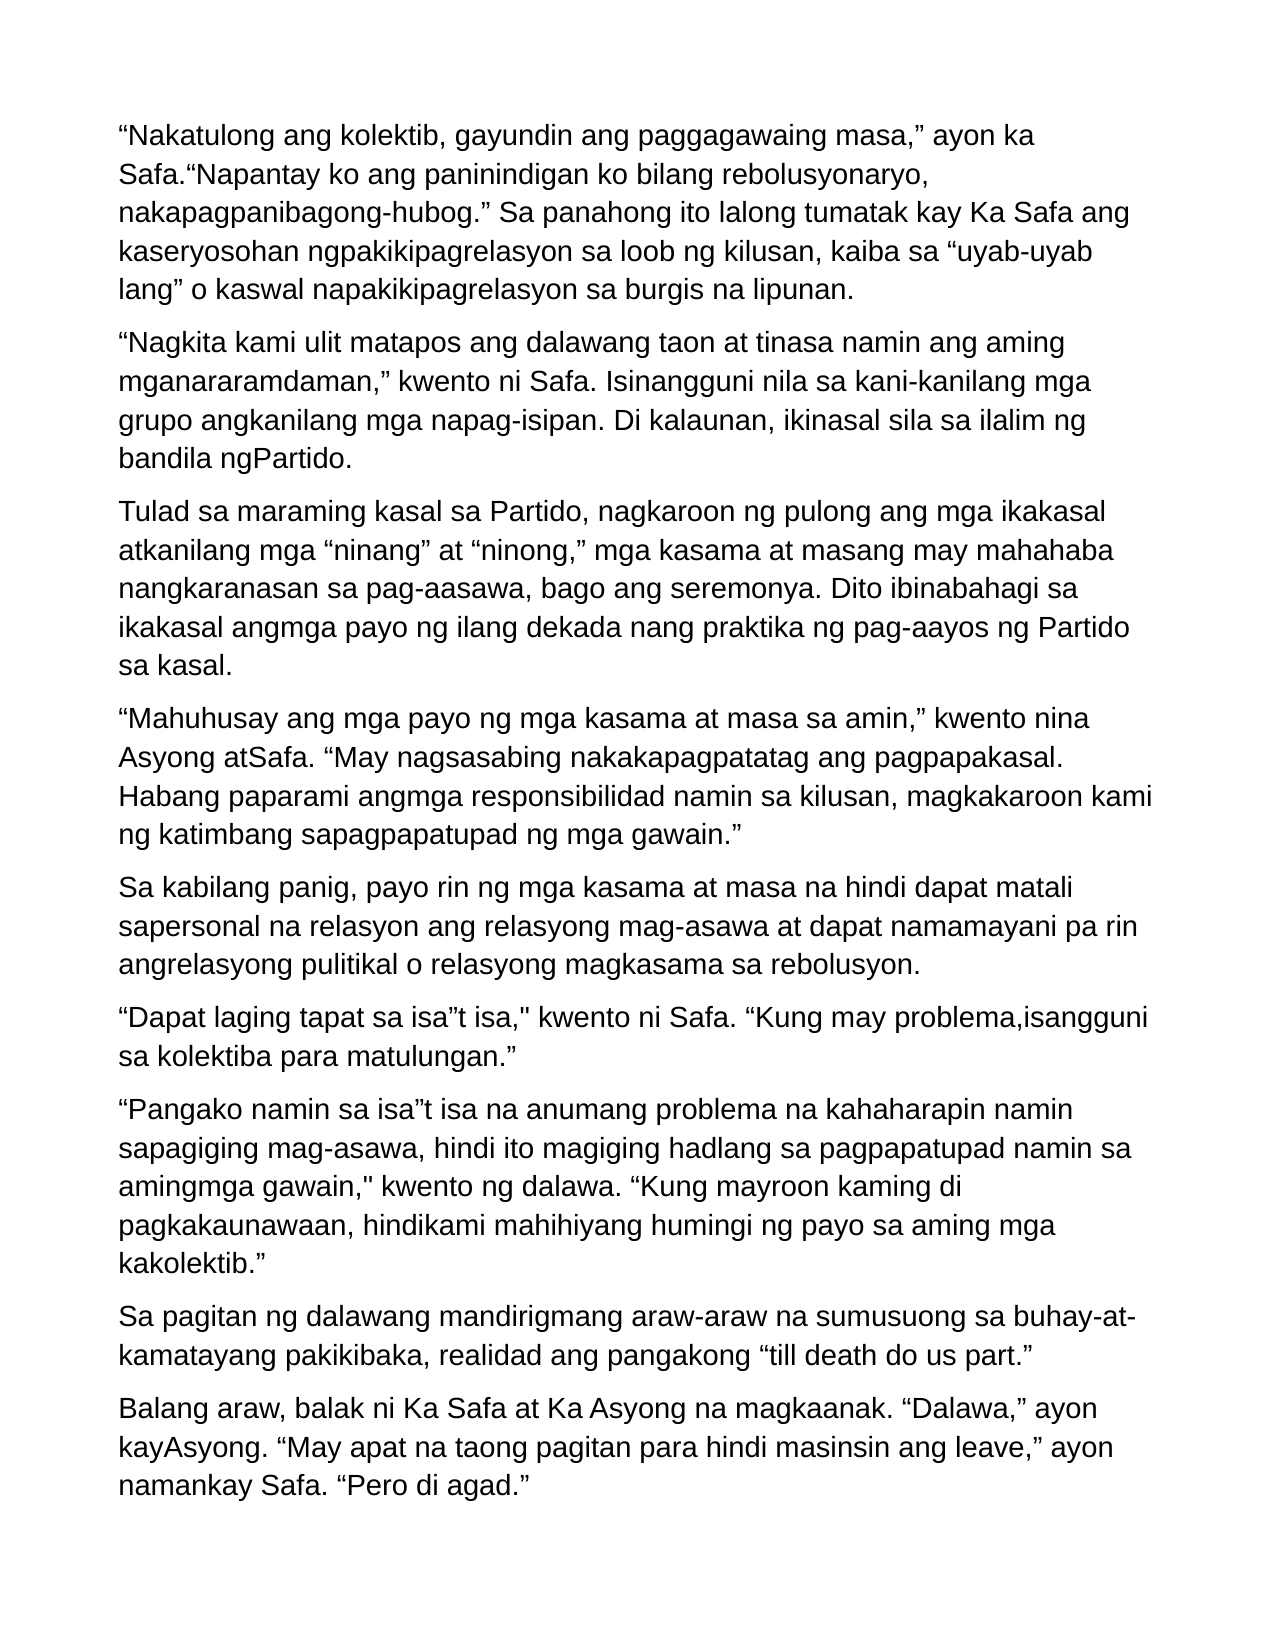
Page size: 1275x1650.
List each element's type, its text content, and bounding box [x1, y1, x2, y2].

text “Nagkita kami ulit matapos ang dalawang taon at tinasa namin ang aming mganararamdaman,” kwento ni Safa. Isinangguni nila sa kani-kanilang mga grupo angkanilang mga napag-isipan. Di kalaunan, ikinasal sila sa ilalim ng bandila ngPartido. [118, 325, 1157, 474]
text Sa kabilang panig, payo rin ng mga kasama at masa na hindi dapat matali sapersonal na relasyon ang relasyong mag-asawa at dapat namamayani pa rin angrelasyong pulitikal o relasyong magkasama sa rebolusyon. [118, 870, 1157, 981]
text “Nakatulong ang kolektib, gayundin ang paggagawaing masa,” ayon ka Safa.“Napantay ko ang paninindigan ko bilang rebolusyonaryo, nakapagpanibagong-hubog.” Sa panahong ito lalong tumatak kay Ka Safa ang kaseryosohan ngpakikipagrelasyon sa loob ng kilusan, kaiba sa “uyab-uyab lang” o kaswal napakikipagrelasyon sa burgis na lipunan. [118, 118, 1157, 306]
text Balang araw, balak ni Ka Safa at Ka Asyong na magkaanak. “Dalawa,” ayon kayAsyong. “May apat na taong pagitan para hindi masinsin ang leave,” ayon namankay Safa. “Pero di agad.” [118, 1391, 1157, 1502]
text “Dapat laging tapat sa isa”t isa," kwento ni Safa. “Kung may problema,isangguni sa kolektiba para matulungan.” [118, 1000, 1157, 1072]
text Sa pagitan ng dalawang mandirigmang araw-araw na sumusuong sa buhay-at-kamatayang pakikibaka, realidad ang pangakong “till death do us part.” [118, 1299, 1157, 1371]
text Tulad sa maraming kasal sa Partido, nagkaroon ng pulong ang mga ikakasal atkanilang mga “ninang” at “ninong,” mga kasama at masang may mahahaba nangkaranasan sa pag-aasawa, bago ang seremonya. Dito ibinabahagi sa ikakasal angmga payo ng ilang dekada nang praktika ng pag-aayos ng Partido sa kasal. [118, 494, 1157, 682]
text “Mahuhusay ang mga payo ng mga kasama at masa sa amin,” kwento nina Asyong atSafa. “May nagsasabing nakakapagpatatag ang pagpapakasal. Habang paparami angmga responsibilidad namin sa kilusan, magkakaroon kami ng katimbang sapagpapatupad ng mga gawain.” [118, 701, 1157, 851]
text “Pangako namin sa isa”t isa na anumang problema na kahaharapin namin sapagiging mag-asawa, hindi ito magiging hadlang sa pagpapatupad namin sa amingmga gawain," kwento ng dalawa. “Kung mayroon kaming di pagkakaunawaan, hindikami mahihiyang humingi ng payo sa aming mga kakolektib.” [118, 1092, 1157, 1280]
